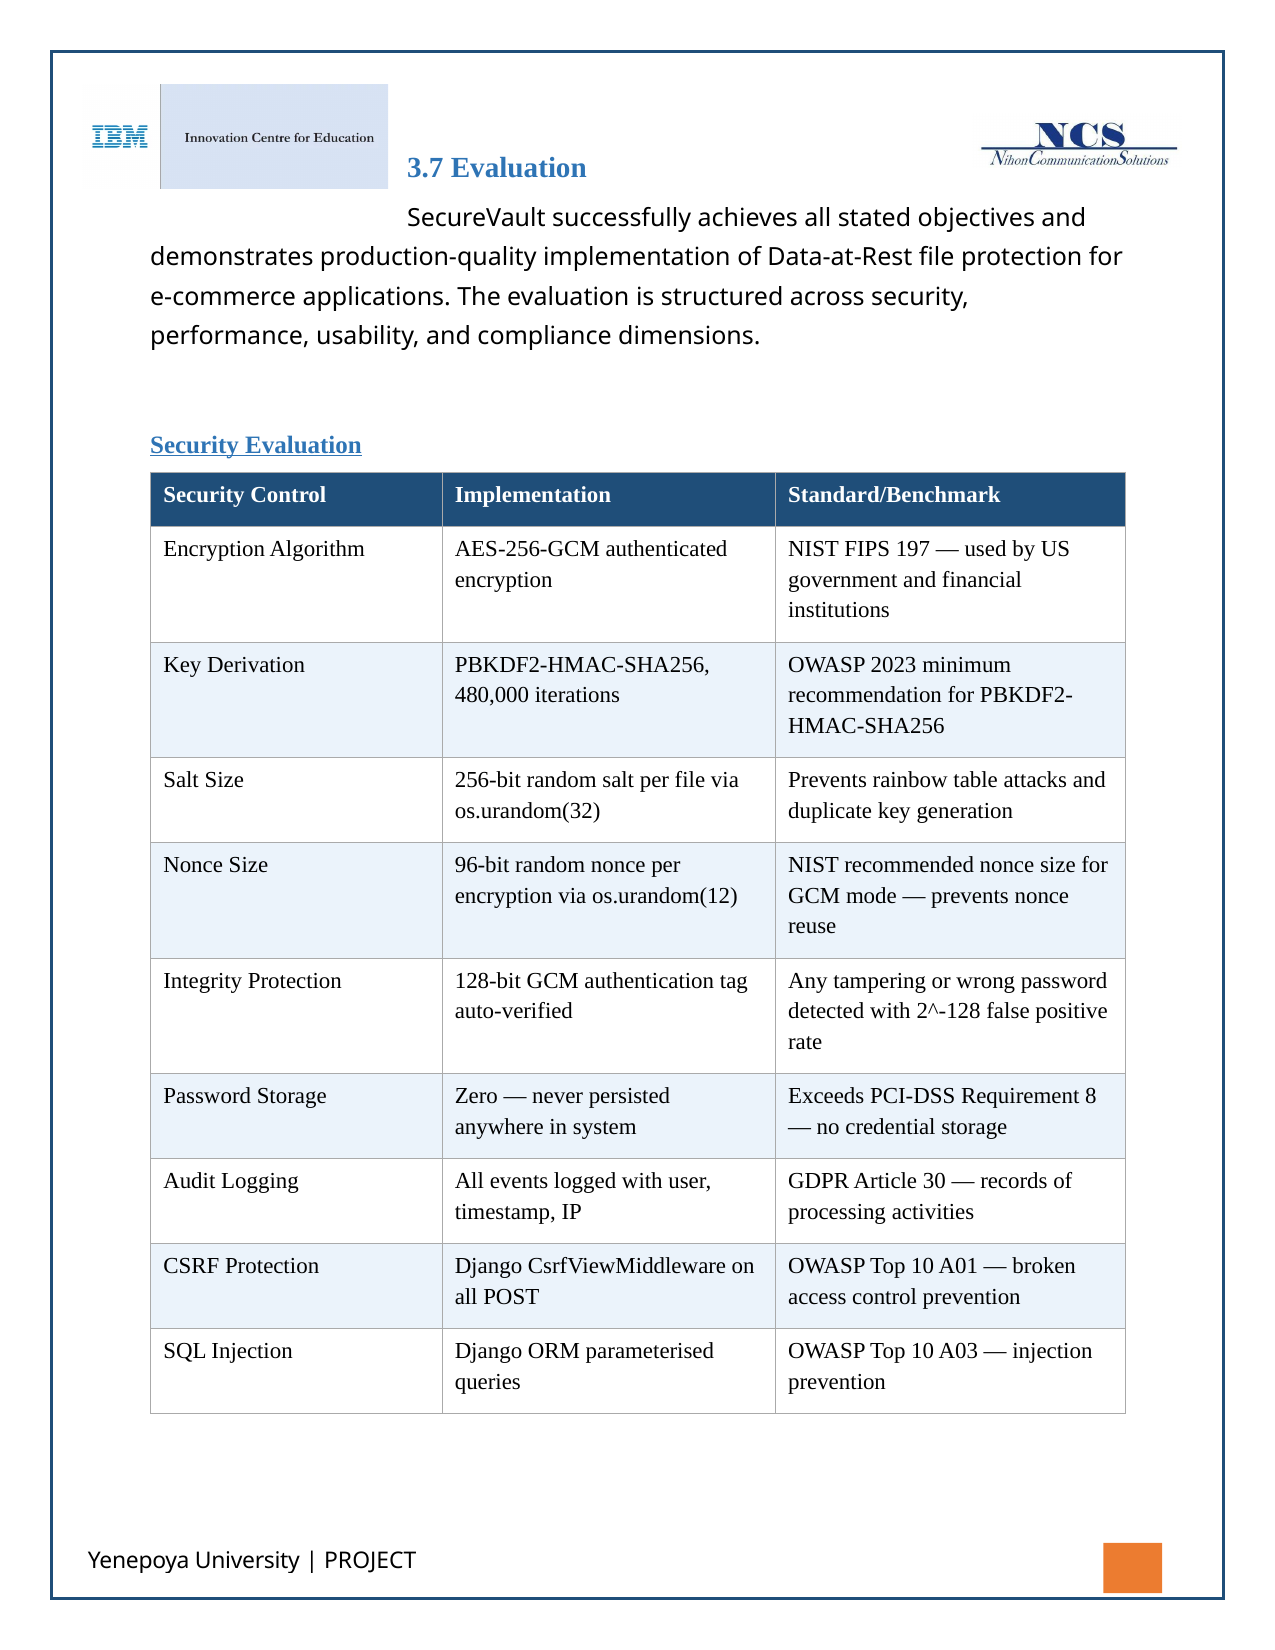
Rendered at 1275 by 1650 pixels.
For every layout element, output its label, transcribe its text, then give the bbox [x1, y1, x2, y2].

picture [81, 84, 391, 189]
table_cell Nonce Size [151, 843, 442, 958]
table_cell SQL Injection [151, 1329, 442, 1413]
table_cell GDPR Article 30 — records of processing activities [776, 1159, 1125, 1243]
table_cell 96-bit random nonce per encryption via os.urandom(12) [443, 843, 775, 958]
picture [982, 113, 1185, 170]
table_cell 128-bit GCM authentication tag auto-verified [443, 959, 775, 1073]
table_cell 256-bit random salt per file via os.urandom(32) [443, 758, 775, 842]
text SecureVault successfully achieves all stated objectives and demonstrates production-quality implementation of Data-at-Rest file protection for e-commerce applications. The evaluation is structured across security, performance, usability, and compliance dimensions. [150, 199, 1125, 352]
table_cell Key Derivation [151, 643, 442, 757]
table_cell Django CsrfViewMiddleware on all POST [443, 1244, 775, 1328]
table_cell Any tampering or wrong password detected with 2^-128 false positive rate [776, 959, 1125, 1073]
table_cell Zero — never persisted anywhere in system [443, 1074, 775, 1158]
table_cell OWASP Top 10 A03 — injection prevention [776, 1329, 1125, 1413]
table_cell AES-256-GCM authenticated encryption [443, 527, 775, 642]
table_header Security Control [151, 473, 442, 526]
table_cell NIST FIPS 197 — used by US government and financial institutions [776, 527, 1125, 642]
table_cell Django ORM parameterised queries [443, 1329, 775, 1413]
text Security Evaluation [150, 430, 1125, 459]
table_cell Integrity Protection [151, 959, 442, 1073]
table_cell PBKDF2-HMAC-SHA256, 480,000 iterations [443, 643, 775, 757]
table_cell Exceeds PCI-DSS Requirement 8 — no credential storage [776, 1074, 1125, 1158]
table_cell Encryption Algorithm [151, 527, 442, 642]
subtitle 3.7 Evaluation [391, 150, 1125, 183]
table_cell Salt Size [151, 758, 442, 842]
table_cell OWASP 2023 minimum recommendation for PBKDF2-HMAC-SHA256 [776, 643, 1125, 757]
table_cell Audit Logging [151, 1159, 442, 1243]
table_cell Prevents rainbow table attacks and duplicate key generation [776, 758, 1125, 842]
table_cell All events logged with user, timestamp, IP [443, 1159, 775, 1243]
table_cell CSRF Protection [151, 1244, 442, 1328]
table_header Implementation [443, 473, 775, 526]
table_cell OWASP Top 10 A01 — broken access control prevention [776, 1244, 1125, 1328]
table_cell NIST recommended nonce size for GCM mode — prevents nonce reuse [776, 843, 1125, 958]
table_header Standard/Benchmark [776, 473, 1125, 526]
table_cell Password Storage [151, 1074, 442, 1158]
